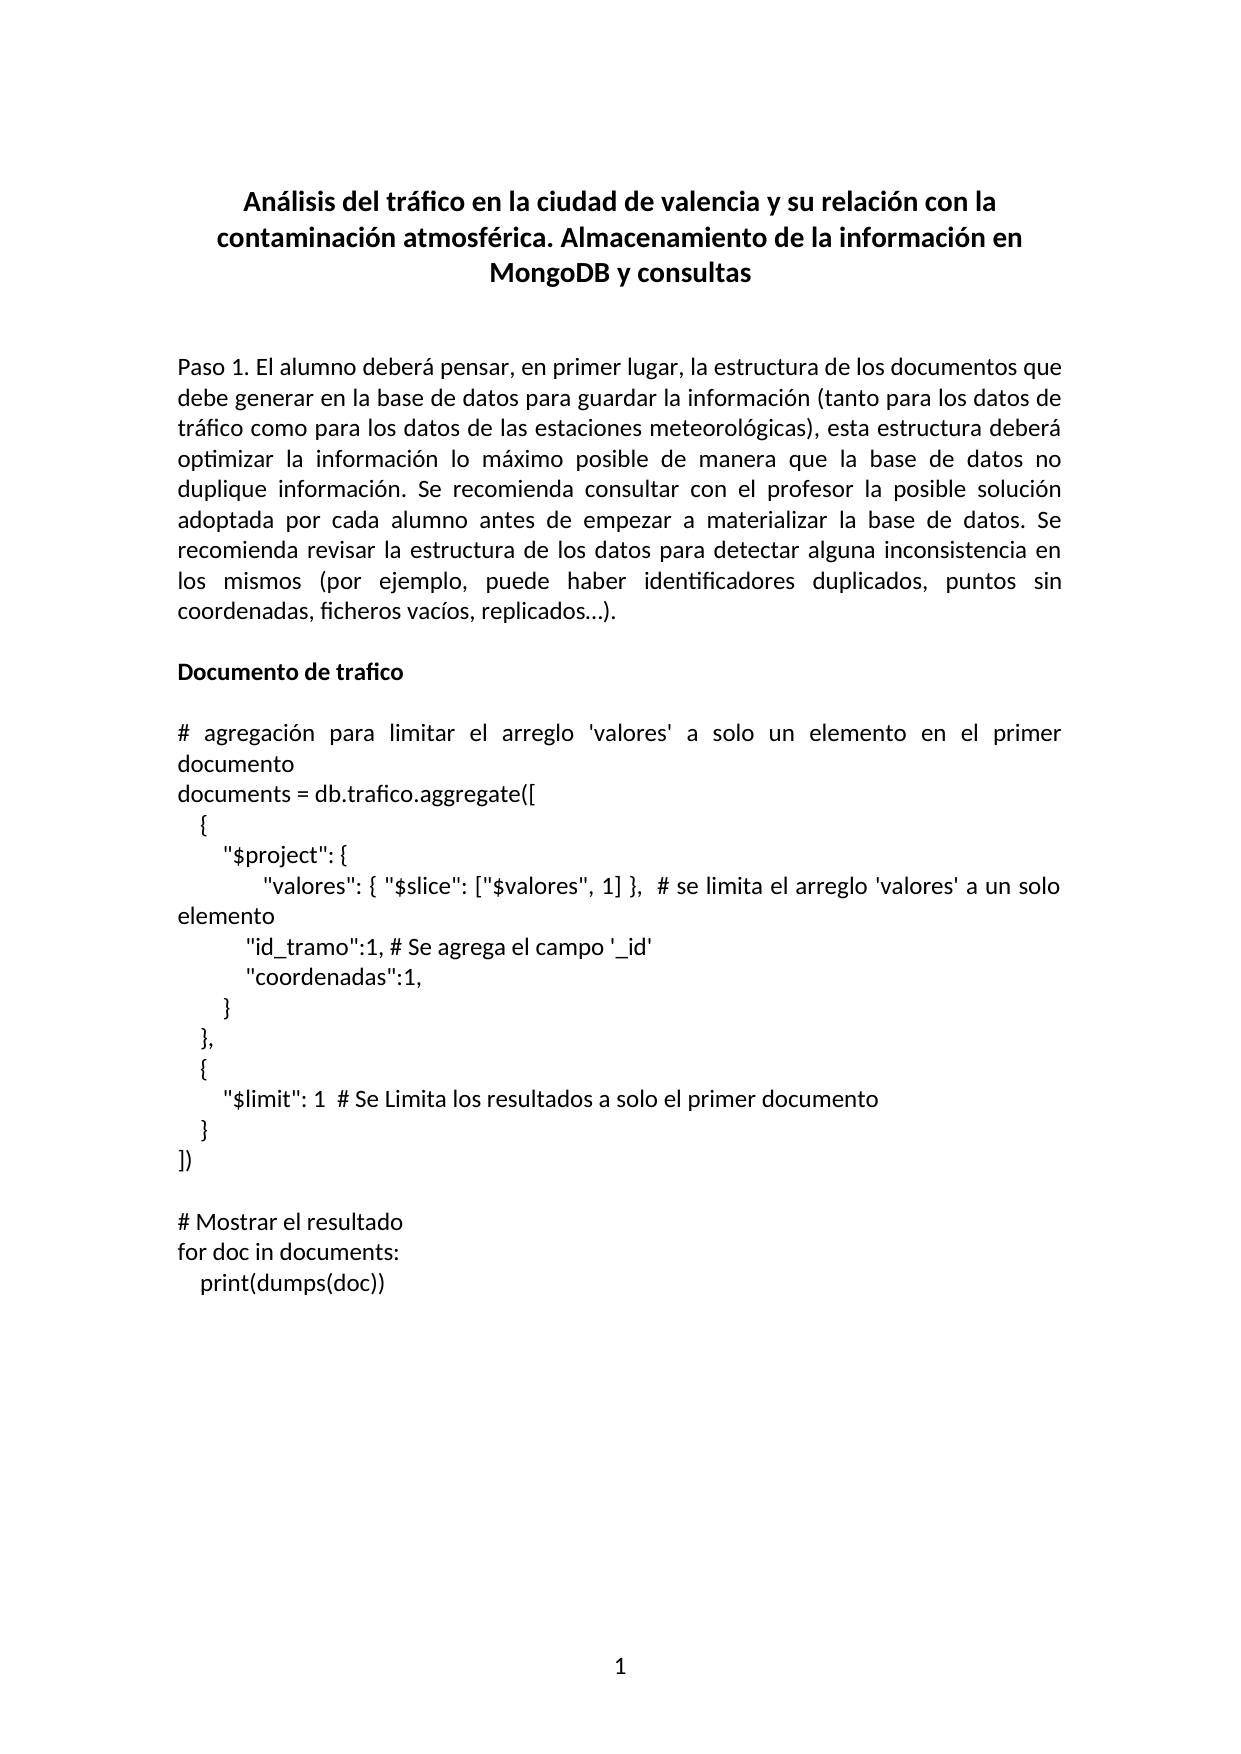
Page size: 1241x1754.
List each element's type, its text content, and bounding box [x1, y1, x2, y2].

text "valores": { "$slice": ["$valores", 1] }, # se limita el arreglo 'valores' a un solo elemento [177, 870, 1063, 931]
text # agregación para limitar el arreglo 'valores' a solo un elemento en el primer documento [177, 717, 1063, 778]
text "id_tramo":1, # Se agrega el campo '_id' [177, 931, 1063, 962]
text "$limit": 1 # Se Limita los resultados a solo el primer documento [177, 1084, 1063, 1114]
text print(dumps(doc)) [177, 1267, 1063, 1297]
text }, [177, 1023, 1063, 1053]
text Documento de trafico [177, 656, 1063, 687]
text # Mostrar el resultado [177, 1206, 1063, 1236]
text { [177, 1053, 1063, 1084]
text for doc in documents: [177, 1236, 1063, 1267]
text { [177, 809, 1063, 839]
text "$project": { [177, 839, 1063, 870]
text Paso 1. El alumno deberá pensar, en primer lugar, la estructura de los documentos que debe generar en la base de datos para guardar la información (tanto para los datos de tráfico como para los datos de las estaciones meteorológicas), esta estructura deberá optimizar la información lo máximo posible de manera que la base de datos no duplique información. Se recomienda consultar con el profesor la posible solución adoptada por cada alumno antes de empezar a materializar la base de datos. Se recomienda revisar la estructura de los datos para detectar alguna inconsistencia en los mismos (por ejemplo, puede haber identificadores duplicados, puntos sin coordenadas, ficheros vacíos, replicados…). [177, 351, 1063, 626]
text "coordenadas":1, [177, 962, 1063, 992]
text } [177, 992, 1063, 1023]
text ]) [177, 1145, 1063, 1175]
text } [177, 1114, 1063, 1145]
text documents = db.trafico.aggregate([ [177, 778, 1063, 809]
text Análisis del tráfico en la ciudad de valencia y su relación con la contaminación atmosférica. Almacenamiento de la información en MongoDB y consultas [177, 183, 1063, 290]
